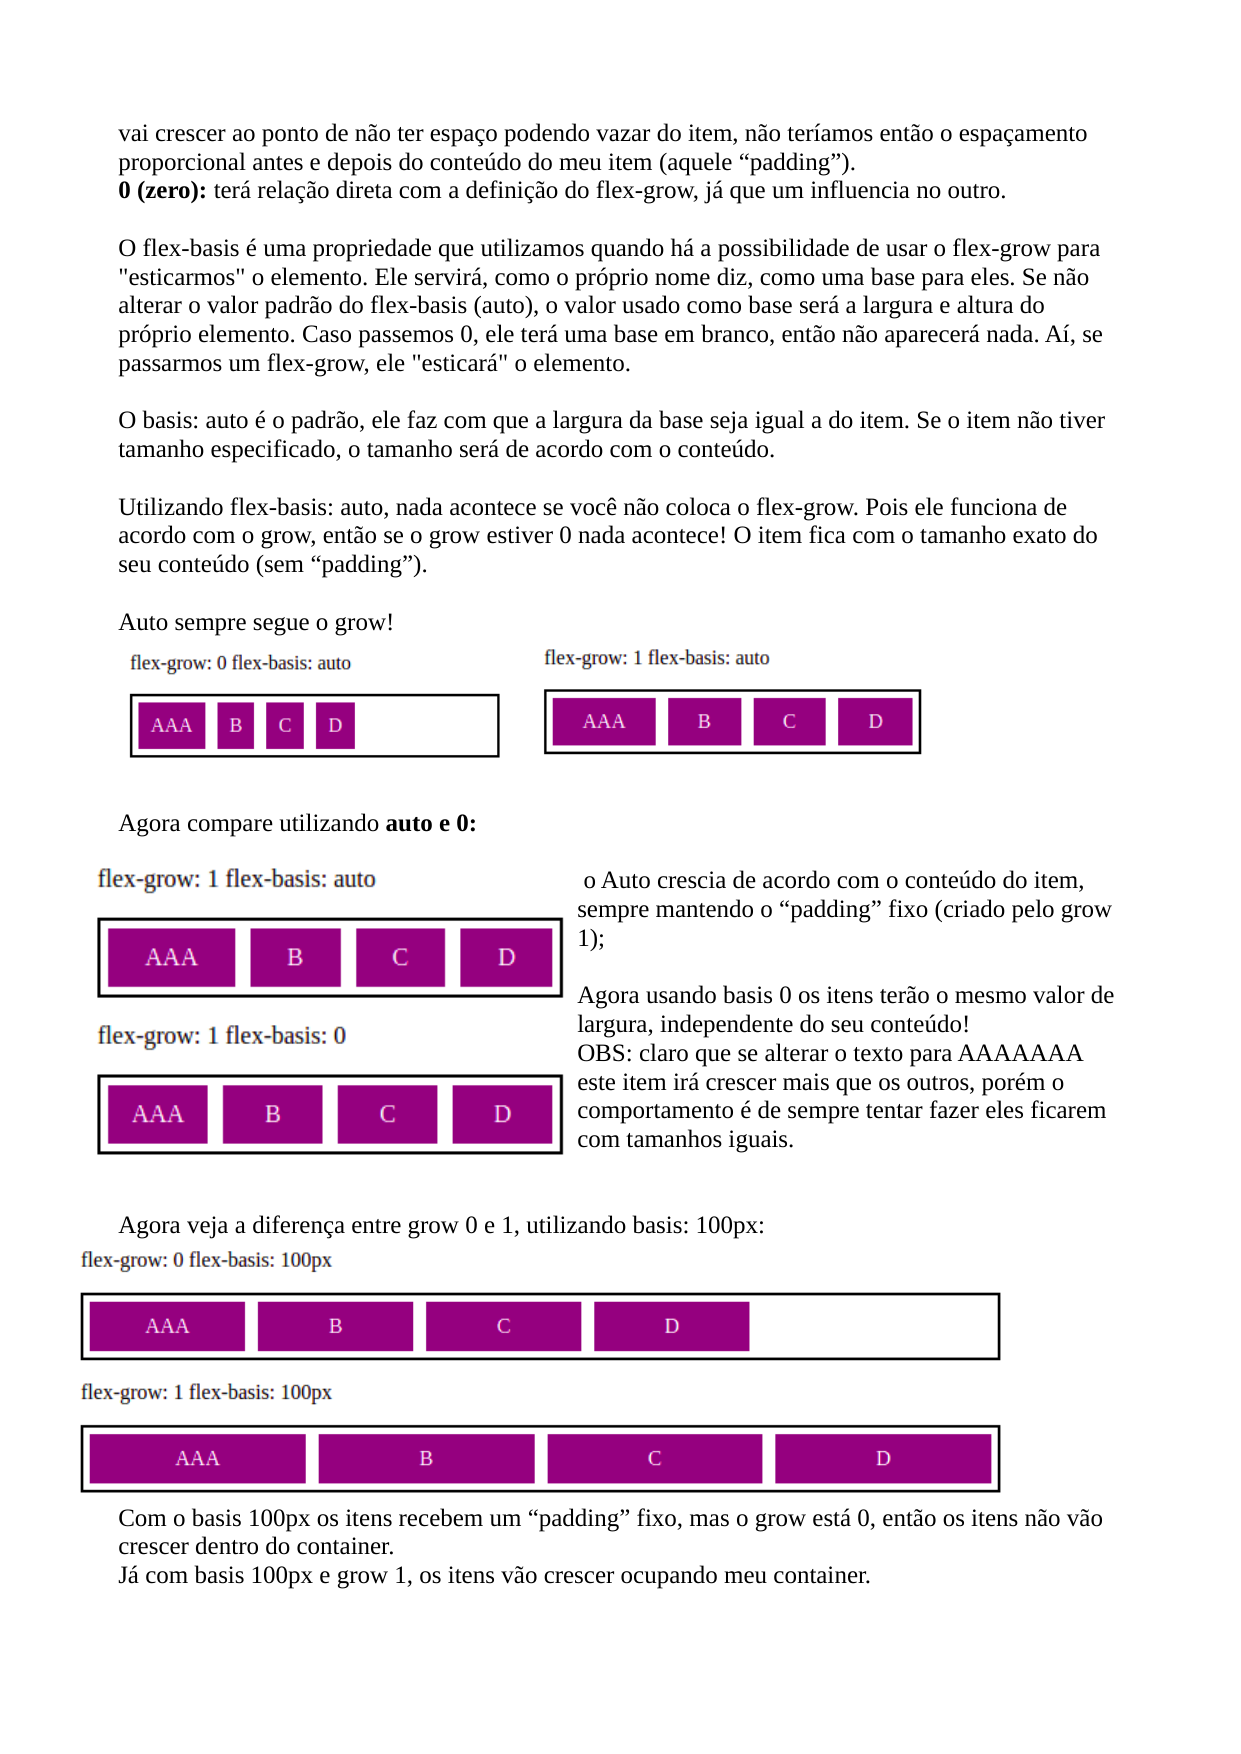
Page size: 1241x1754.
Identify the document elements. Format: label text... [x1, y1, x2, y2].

text Utilizando flex-basis: auto, nada acontece se você não coloca o flex-grow. Pois ele funciona de acordo com o grow, então se o grow estiver 0 nada acontece! O item fica com o tamanho exato do seu conteúdo (sem “padding”). [118, 492, 1122, 578]
text Agora compare utilizando auto e 0: [118, 808, 1122, 837]
text O basis: auto é o padrão, ele faz com que a largura da base seja igual a do item. Se o item não tiver tamanho especificado, o tamanho será de acordo com o conteúdo. [118, 406, 1122, 463]
text O flex-basis é uma propriedade que utilizamos quando há a possibilidade de usar o flex-grow para "esticarmos" o elemento. Ele servirá, como o próprio nome diz, como uma base para eles. Se não alterar o valor padrão do flex-basis (auto), o valor usado como base será a largura e altura do próprio elemento. Caso passemos 0, ele terá uma base em branco, então não aparecerá nada. Aí, se passarmos um flex-grow, ele "esticará" o elemento. [118, 233, 1122, 377]
text OBS: claro que se alterar o texto para AAAAAAA este item irá crescer mais que os outros, porém o comportamento é de sempre tentar fazer eles ficarem com tamanhos iguais. [577, 1038, 1122, 1153]
text vai crescer ao ponto de não ter espaço podendo vazar do item, não teríamos então o espaçamento proporcional antes e depois do conteúdo do meu item (aquele “padding”). [118, 118, 1122, 176]
text o Auto crescia de acordo com o conteúdo do item, sempre mantendo o “padding” fixo (criado pelo grow 1); [577, 866, 1122, 952]
picture [90, 858, 577, 1167]
text Com o basis 100px os itens recebem um “padding” fixo, mas o grow está 0, então os itens não vão crescer dentro do container. [118, 1239, 1122, 1560]
text Já com basis 100px e grow 1, os itens vão crescer ocupando meu container. [118, 1560, 1122, 1589]
text Agora veja a diferença entre grow 0 e 1, utilizando basis: 100px: [118, 1211, 1122, 1239]
picture [77, 1241, 1007, 1503]
picture [124, 645, 507, 765]
text Auto sempre segue o grow! [118, 607, 1122, 636]
text Agora usando basis 0 os itens terão o mesmo valor de largura, independente do seu conteúdo! [577, 981, 1122, 1038]
text 0 (zero): terá relação direta com a definição do flex-grow, já que um influencia no outro. [118, 176, 1122, 204]
picture [538, 637, 935, 763]
